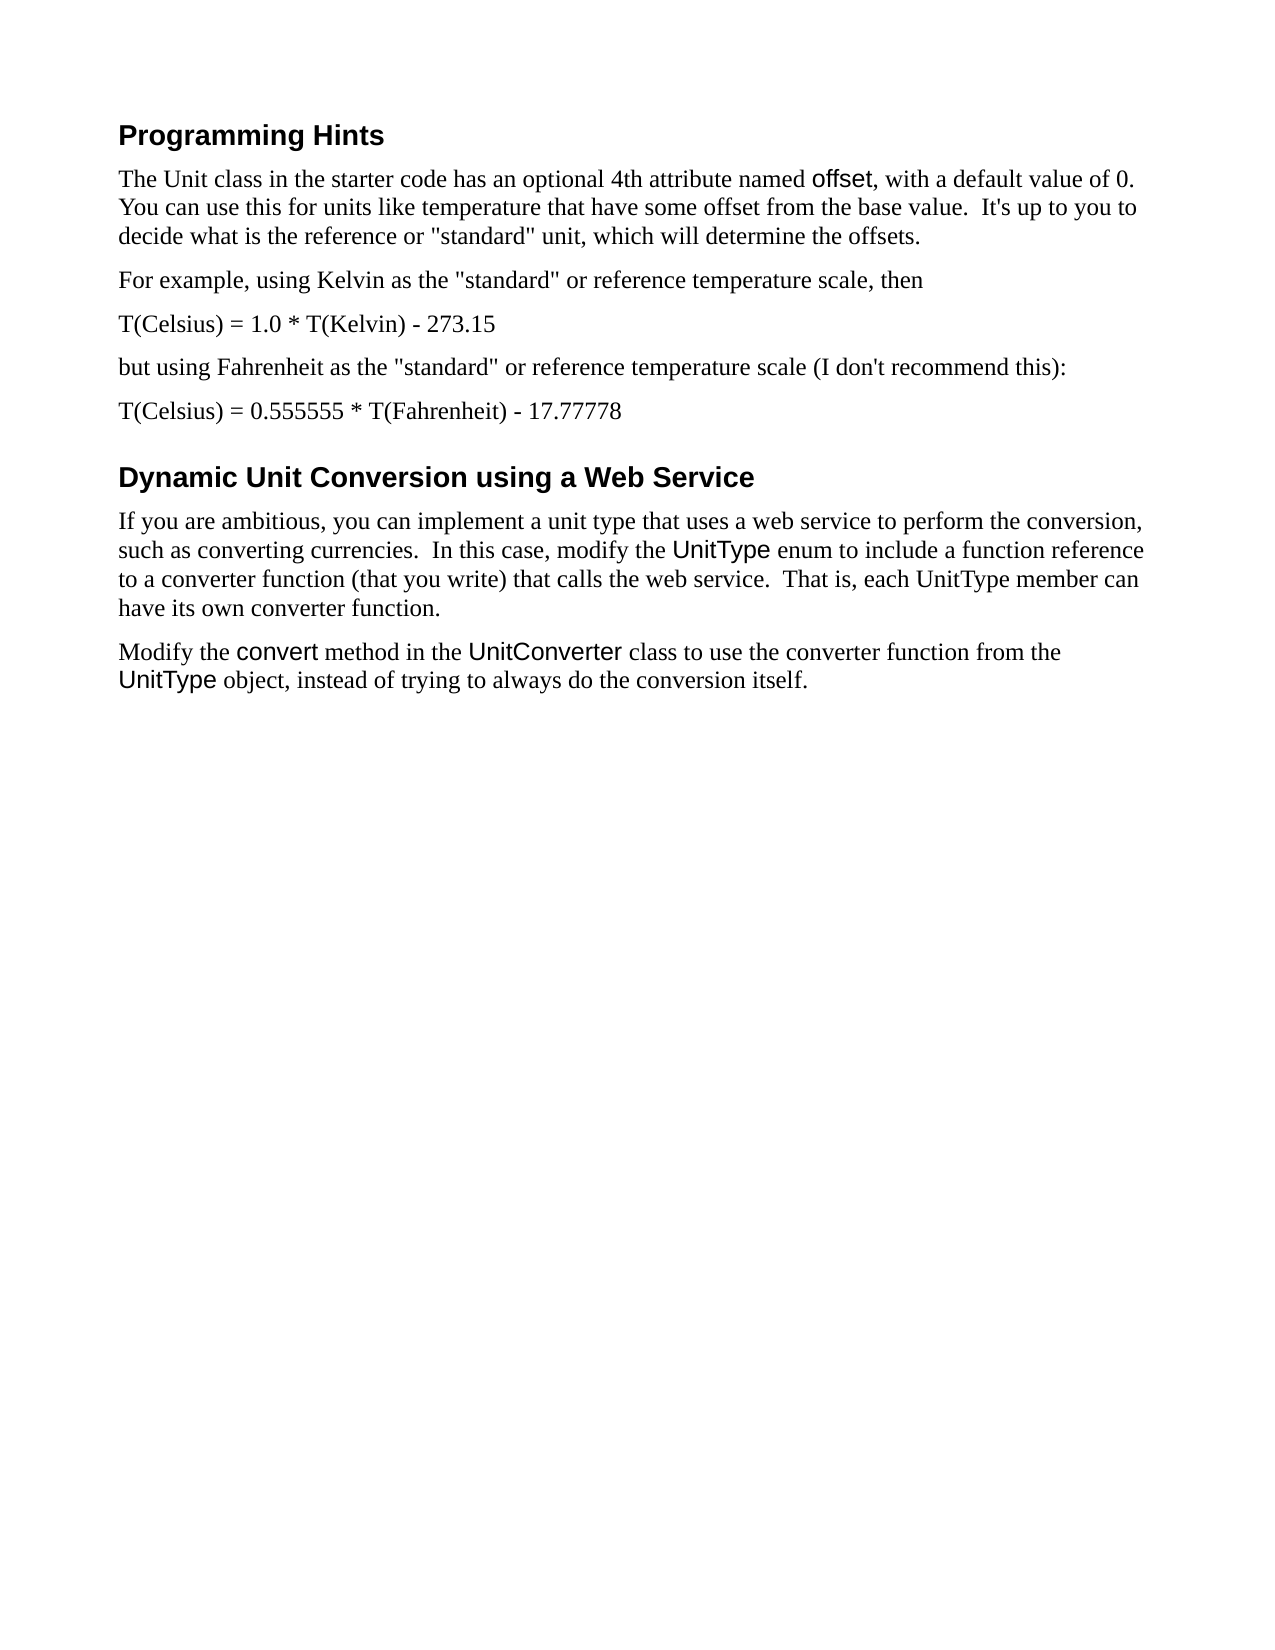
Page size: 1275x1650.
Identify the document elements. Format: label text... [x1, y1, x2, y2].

text The Unit class in the starter code has an optional 4th attribute named offset, with a default value of 0. You can use this for units like temperature that have some offset from the base value. It's up to you to decide what is the reference or "standard" unit, which will determine the offsets. [118, 164, 1157, 250]
text If you are ambitious, you can implement a unit type that uses a web service to perform the conversion, such as converting currencies. In this case, modify the UnitType enum to include a function reference to a converter function (that you write) that calls the web service. That is, each UnitType member can have its own converter function. [118, 506, 1157, 621]
text but using Fahrenheit as the "standard" or reference temperature scale (I don't recommend this): [118, 352, 1157, 381]
text T(Celsius) = 1.0 * T(Kelvin) - 273.15 [118, 309, 1157, 337]
text For example, using Kelvin as the "standard" or reference temperature scale, then [118, 265, 1157, 294]
subtitle Programming Hints [118, 118, 1157, 151]
subtitle Dynamic Unit Conversion using a Web Service [118, 461, 1157, 494]
text T(Celsius) = 0.555555 * T(Fahrenheit) - 17.77778 [118, 396, 1157, 425]
text Modify the convert method in the UnitConverter class to use the converter function from the UnitType object, instead of trying to always do the conversion itself. [118, 636, 1157, 694]
